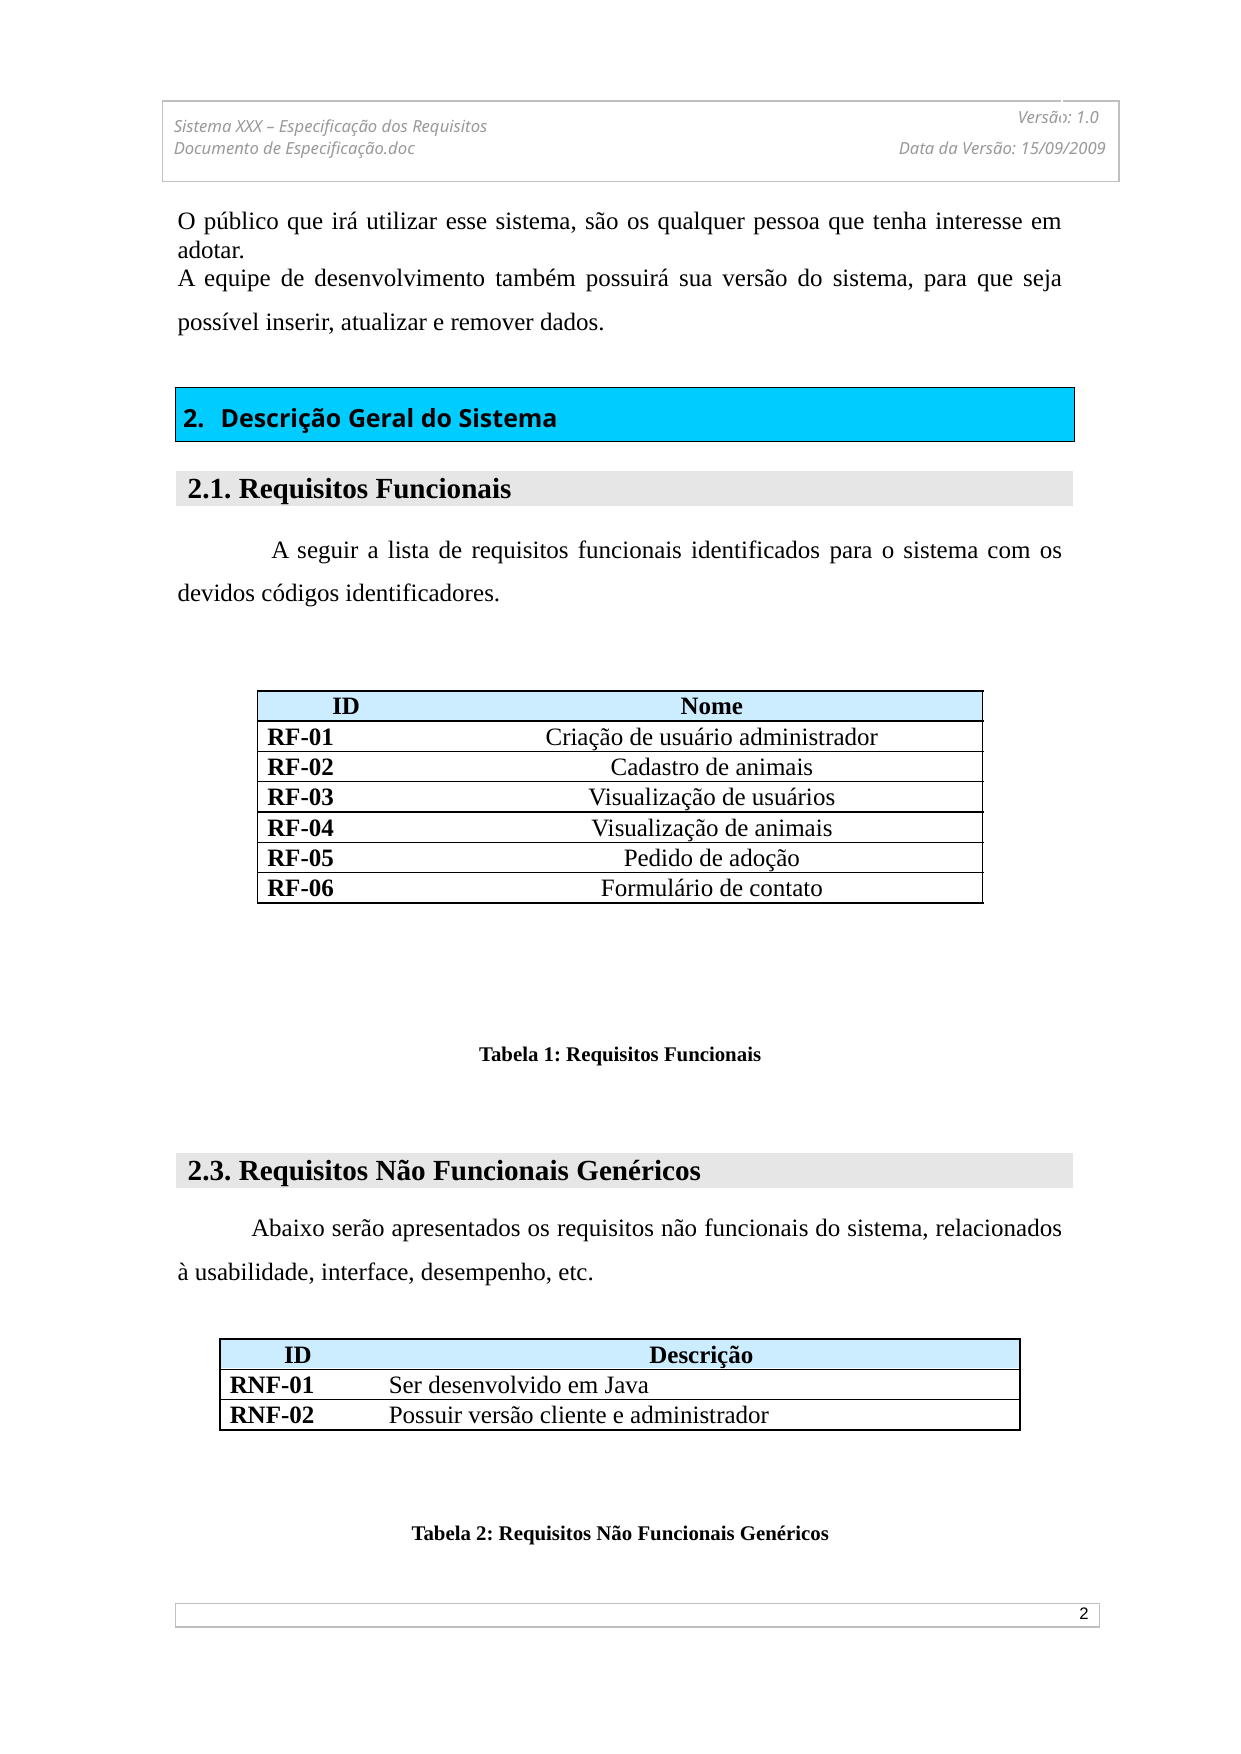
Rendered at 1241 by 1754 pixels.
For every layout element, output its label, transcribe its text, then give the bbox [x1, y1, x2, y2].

table_cell RF-01 [258, 722, 436, 751]
text Tabela 1: Requisitos Funcionais [177, 1042, 1063, 1066]
table_header 2.1. Requisitos Funcionais [176, 471, 1073, 506]
table_cell RF-02 [258, 752, 436, 781]
table_header 2.3. Requisitos Não Funcionais Genéricos [176, 1153, 1073, 1188]
table_header Descrição Geral do Sistema [176, 388, 1074, 441]
table_cell Formulário de contato [436, 873, 982, 902]
table_cell RF-06 [258, 873, 436, 902]
text A equipe de desenvolvimento também possuirá sua versão do sistema, para que seja possível inserir, atualizar e remover dados. [177, 263, 1063, 335]
text Tabela 2: Requisitos Não Funcionais Genéricos [177, 1338, 1063, 1545]
text O público que irá utilizar esse sistema, são os qualquer pessoa que tenha interesse em adotar. [177, 206, 1063, 263]
table_cell RNF-02 [221, 1400, 377, 1429]
table_cell RF-03 [258, 782, 436, 811]
table_cell RF-04 [258, 813, 436, 841]
table_cell RNF-01 [221, 1370, 377, 1399]
table_cell Criação de usuário administrador [436, 722, 982, 751]
table_header Descrição [377, 1340, 1019, 1368]
text Abaixo serão apresentados os requisitos não funcionais do sistema, relacionados à usabilidade, interface, desempenho, etc. [177, 1213, 1063, 1285]
table_header ID [221, 1340, 377, 1368]
table_cell Visualização de usuários [436, 782, 982, 811]
text A seguir a lista de requisitos funcionais identificados para o sistema com os devidos códigos identificadores. [177, 535, 1063, 607]
table_header Nome [436, 692, 982, 720]
table_cell RF-05 [258, 843, 436, 872]
table_cell Visualização de animais [436, 813, 982, 841]
table_header ID [258, 692, 436, 720]
table_cell Ser desenvolvido em Java [377, 1370, 1019, 1399]
table_cell Cadastro de animais [436, 752, 982, 781]
table_cell Possuir versão cliente e administrador [377, 1400, 1019, 1429]
table_cell Pedido de adoção [436, 843, 982, 872]
